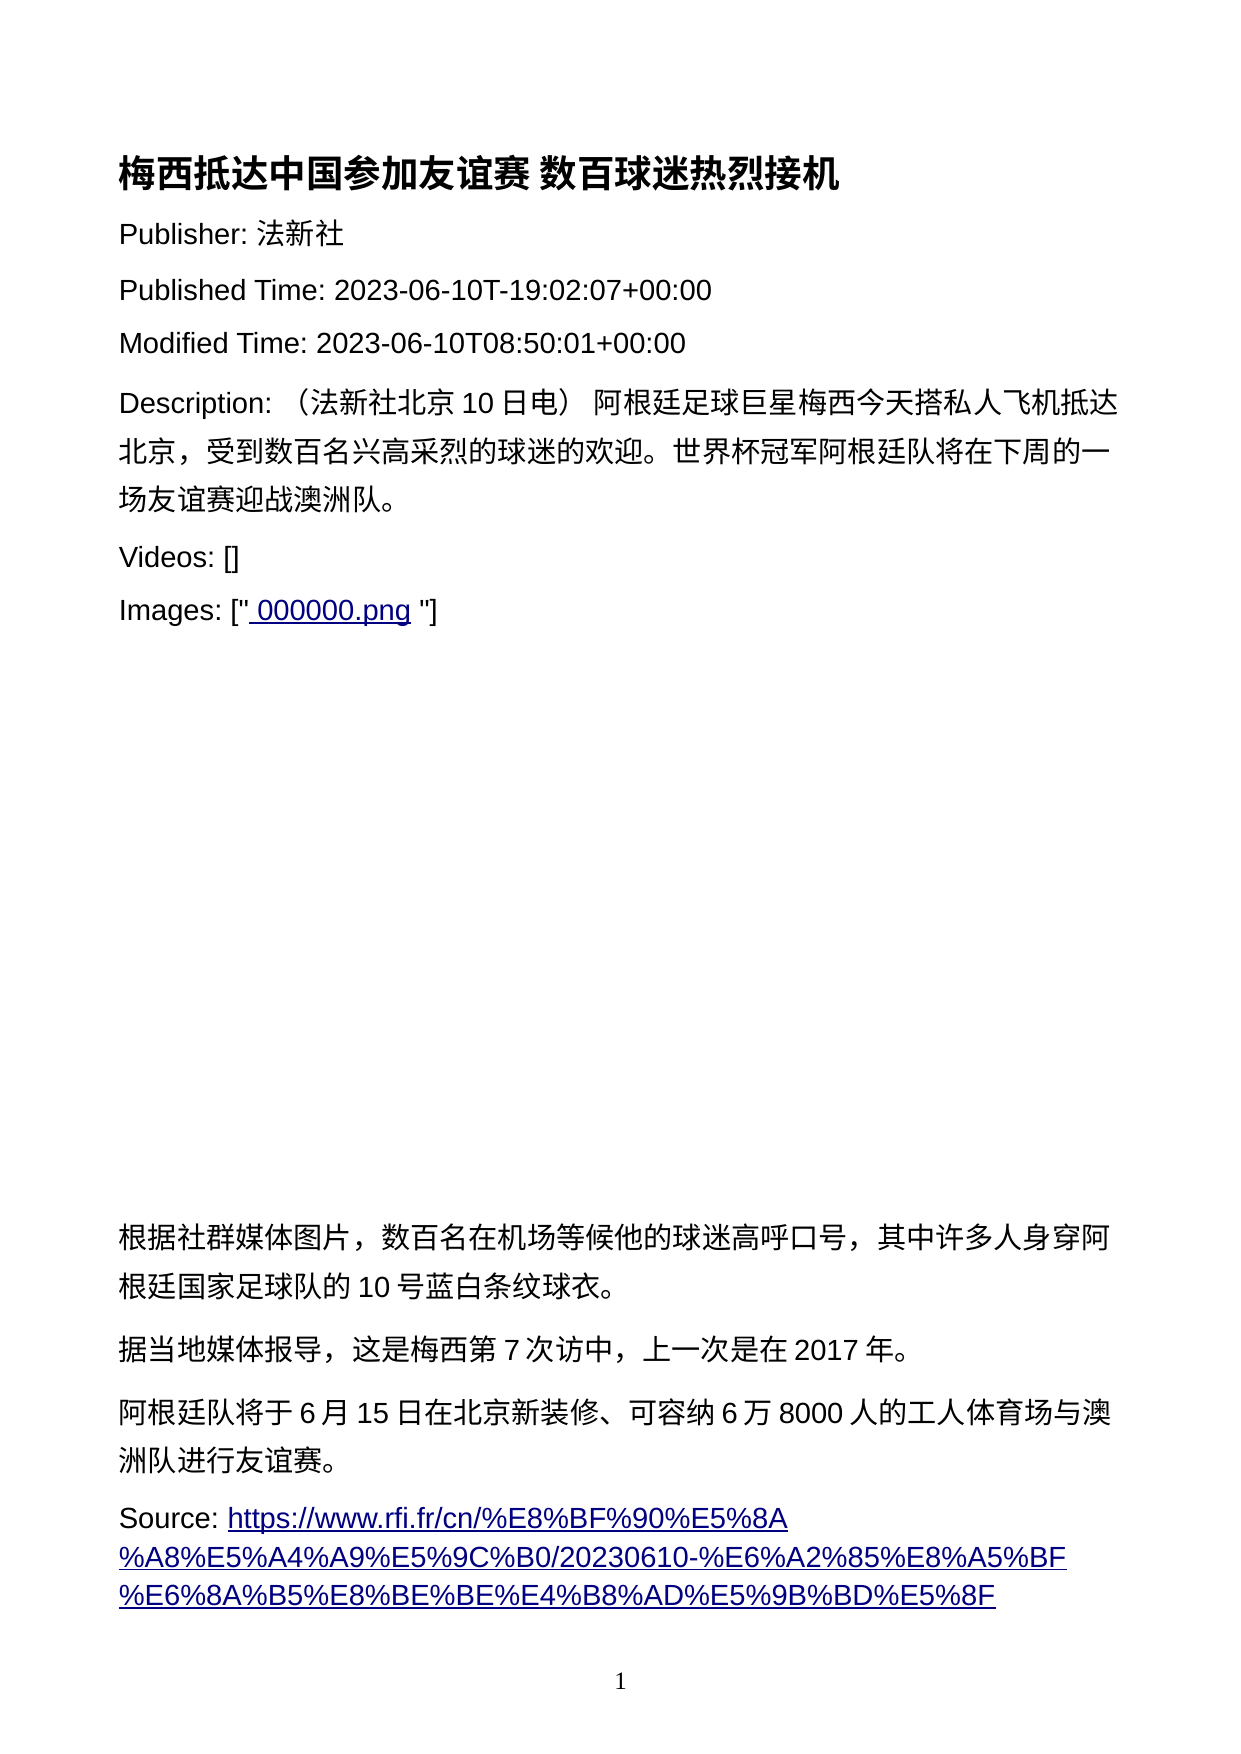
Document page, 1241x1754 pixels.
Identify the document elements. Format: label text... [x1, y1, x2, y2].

text Videos: [] [118, 540, 1122, 573]
text Modified Time: 2023-06-10T08:50:01+00:00 [118, 327, 1122, 360]
text Description: （法新社北京10日电） 阿根廷足球巨星梅西今天搭私人飞机抵达北京，受到数百名兴高采烈的球迷的欢迎。世界杯冠军阿根廷队将在下周的一场友谊赛迎战澳洲队。 [118, 380, 1122, 519]
text 阿根廷队将于6月15日在北京新装修、可容纳6万8000人的工人体育场与澳洲队进行友谊赛。 [118, 1389, 1122, 1480]
text Source: https://www.rfi.fr/cn/%E8%BF%90%E5%8A%A8%E5%A4%A9%E5%9C%B0/20230610-%E6%A2%85%E8%A5%BF%E6%8A%B5%E8%BE%BE%E4%B8%AD%E5%9B%BD%E5%8F [118, 1501, 1122, 1612]
text Images: [" 000000.png "] [118, 593, 1122, 627]
text 据当地媒体报导，这是梅西第7次访中，上一次是在2017年。 [118, 1326, 1122, 1368]
text 根据社群媒体图片，数百名在机场等候他的球迷高呼口号，其中许多人身穿阿根廷国家足球队的10号蓝白条纹球衣。 [118, 1214, 1122, 1305]
text Publisher: 法新社 [118, 210, 1122, 253]
text Published Time: 2023-06-10T-19:02:07+00:00 [118, 273, 1122, 307]
subtitle 梅西抵达中国参加友谊赛 数百球迷热烈接机 [118, 143, 1122, 198]
